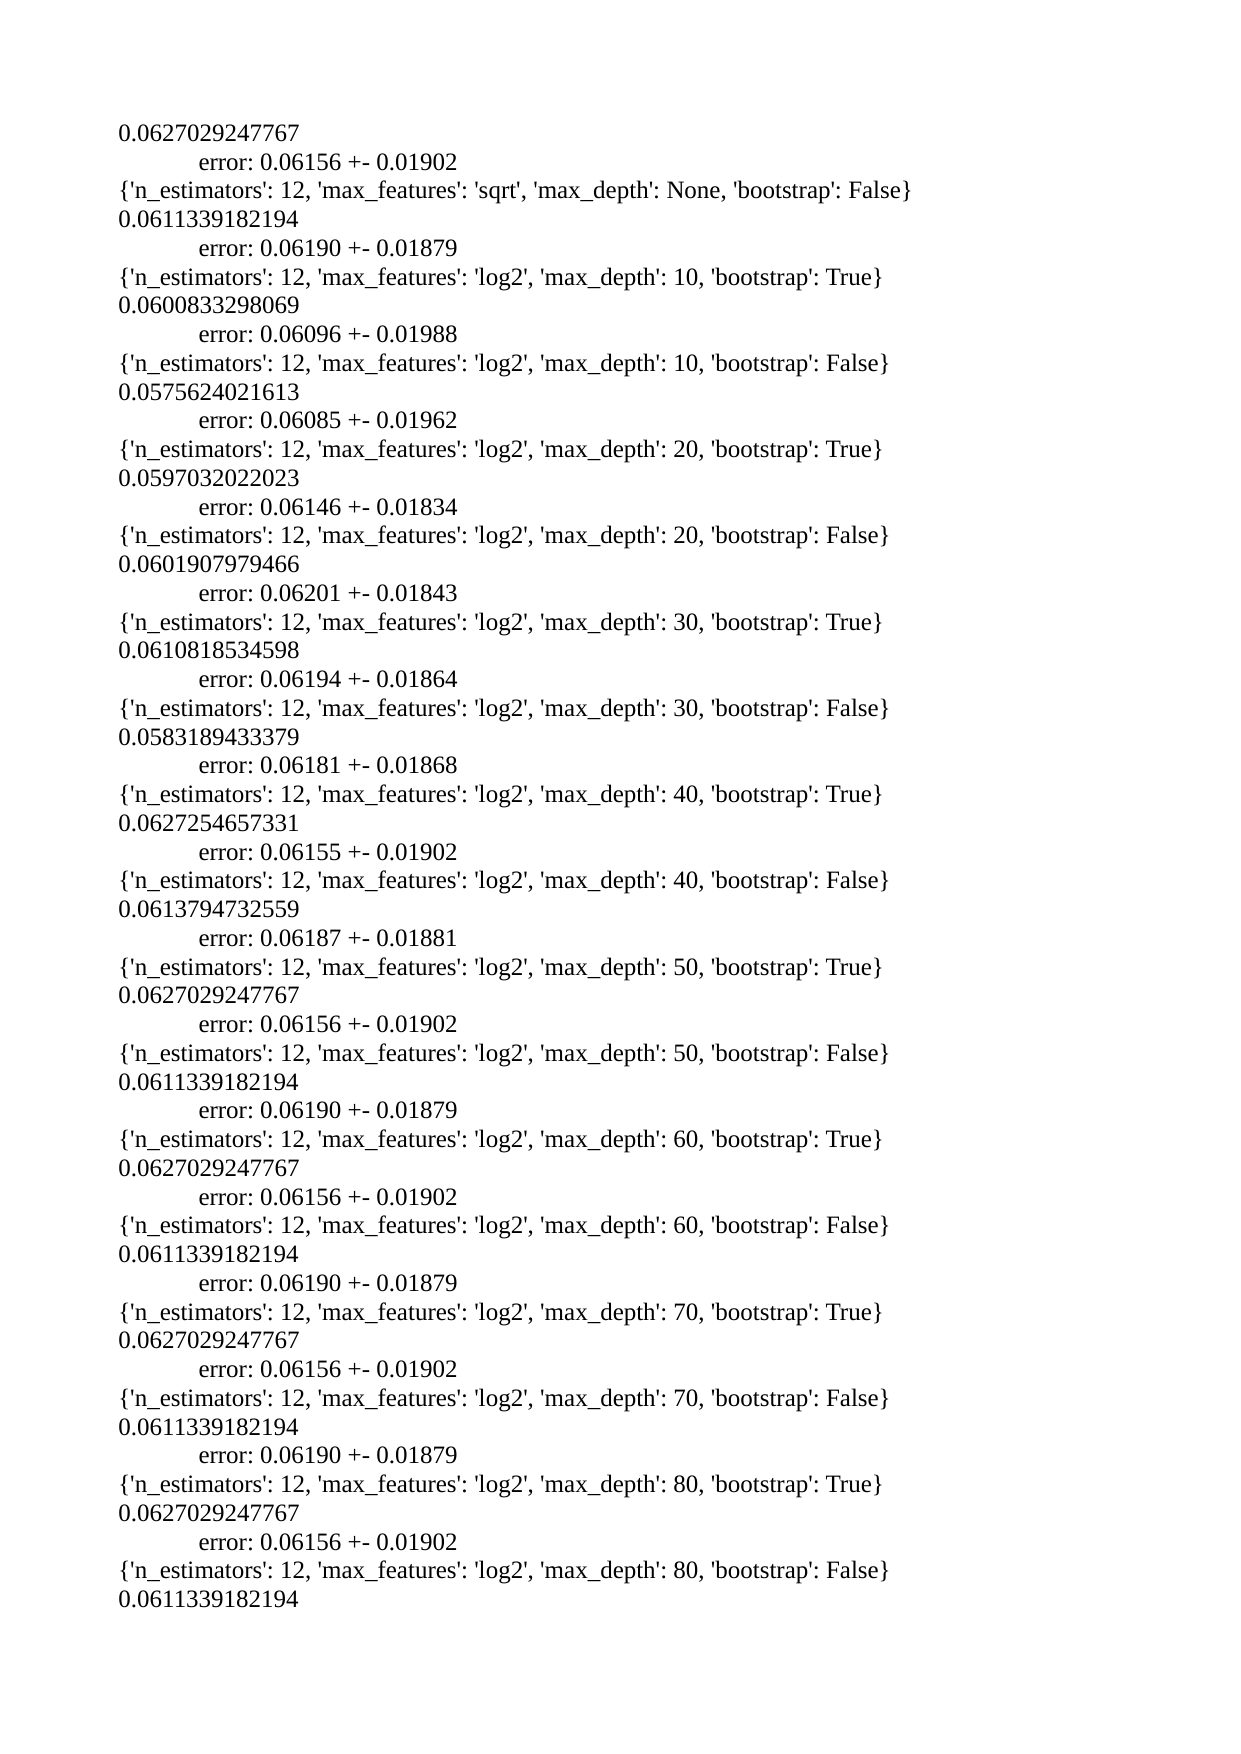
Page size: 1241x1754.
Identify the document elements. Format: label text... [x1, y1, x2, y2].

text 0.0611339182194 [118, 1239, 1122, 1268]
text error: 0.06156 +- 0.01902 [118, 147, 1122, 176]
text 0.0627254657331 [118, 808, 1122, 837]
text error: 0.06181 +- 0.01868 [118, 751, 1122, 779]
text 0.0627029247767 [118, 118, 1122, 147]
text {'n_estimators': 12, 'max_features': 'log2', 'max_depth': 40, 'bootstrap': False} [118, 866, 1122, 894]
text {'n_estimators': 12, 'max_features': 'log2', 'max_depth': 10, 'bootstrap': False} [118, 348, 1122, 377]
text {'n_estimators': 12, 'max_features': 'log2', 'max_depth': 70, 'bootstrap': False} [118, 1383, 1122, 1412]
text error: 0.06085 +- 0.01962 [118, 406, 1122, 434]
text {'n_estimators': 12, 'max_features': 'log2', 'max_depth': 30, 'bootstrap': True} [118, 607, 1122, 636]
text {'n_estimators': 12, 'max_features': 'sqrt', 'max_depth': None, 'bootstrap': False} [118, 176, 1122, 204]
text error: 0.06096 +- 0.01988 [118, 319, 1122, 348]
text error: 0.06156 +- 0.01902 [118, 1009, 1122, 1038]
text {'n_estimators': 12, 'max_features': 'log2', 'max_depth': 10, 'bootstrap': True} [118, 262, 1122, 291]
text 0.0600833298069 [118, 291, 1122, 319]
text 0.0627029247767 [118, 981, 1122, 1009]
text error: 0.06190 +- 0.01879 [118, 1268, 1122, 1297]
text error: 0.06156 +- 0.01902 [118, 1527, 1122, 1556]
text 0.0575624021613 [118, 377, 1122, 406]
text 0.0611339182194 [118, 204, 1122, 233]
text {'n_estimators': 12, 'max_features': 'log2', 'max_depth': 20, 'bootstrap': False} [118, 521, 1122, 549]
text 0.0611339182194 [118, 1584, 1122, 1613]
text error: 0.06194 +- 0.01864 [118, 664, 1122, 693]
text 0.0611339182194 [118, 1412, 1122, 1441]
text error: 0.06187 +- 0.01881 [118, 923, 1122, 952]
text {'n_estimators': 12, 'max_features': 'log2', 'max_depth': 80, 'bootstrap': True} [118, 1469, 1122, 1498]
text 0.0613794732559 [118, 894, 1122, 923]
text {'n_estimators': 12, 'max_features': 'log2', 'max_depth': 80, 'bootstrap': False} [118, 1556, 1122, 1584]
text error: 0.06190 +- 0.01879 [118, 233, 1122, 262]
text error: 0.06190 +- 0.01879 [118, 1441, 1122, 1469]
text error: 0.06146 +- 0.01834 [118, 492, 1122, 521]
text 0.0601907979466 [118, 549, 1122, 578]
text error: 0.06156 +- 0.01902 [118, 1182, 1122, 1211]
text 0.0583189433379 [118, 722, 1122, 751]
text {'n_estimators': 12, 'max_features': 'log2', 'max_depth': 60, 'bootstrap': True} [118, 1124, 1122, 1153]
text {'n_estimators': 12, 'max_features': 'log2', 'max_depth': 20, 'bootstrap': True} [118, 434, 1122, 463]
text 0.0627029247767 [118, 1153, 1122, 1182]
text {'n_estimators': 12, 'max_features': 'log2', 'max_depth': 50, 'bootstrap': True} [118, 952, 1122, 981]
text {'n_estimators': 12, 'max_features': 'log2', 'max_depth': 70, 'bootstrap': True} [118, 1297, 1122, 1326]
text 0.0597032022023 [118, 463, 1122, 492]
text 0.0610818534598 [118, 636, 1122, 664]
text 0.0627029247767 [118, 1498, 1122, 1527]
text error: 0.06155 +- 0.01902 [118, 837, 1122, 866]
text 0.0611339182194 [118, 1067, 1122, 1096]
text 0.0627029247767 [118, 1326, 1122, 1354]
text error: 0.06190 +- 0.01879 [118, 1096, 1122, 1124]
text error: 0.06201 +- 0.01843 [118, 578, 1122, 607]
text {'n_estimators': 12, 'max_features': 'log2', 'max_depth': 30, 'bootstrap': False} [118, 693, 1122, 722]
text {'n_estimators': 12, 'max_features': 'log2', 'max_depth': 60, 'bootstrap': False} [118, 1211, 1122, 1239]
text {'n_estimators': 12, 'max_features': 'log2', 'max_depth': 40, 'bootstrap': True} [118, 779, 1122, 808]
text {'n_estimators': 12, 'max_features': 'log2', 'max_depth': 50, 'bootstrap': False} [118, 1038, 1122, 1067]
text error: 0.06156 +- 0.01902 [118, 1354, 1122, 1383]
